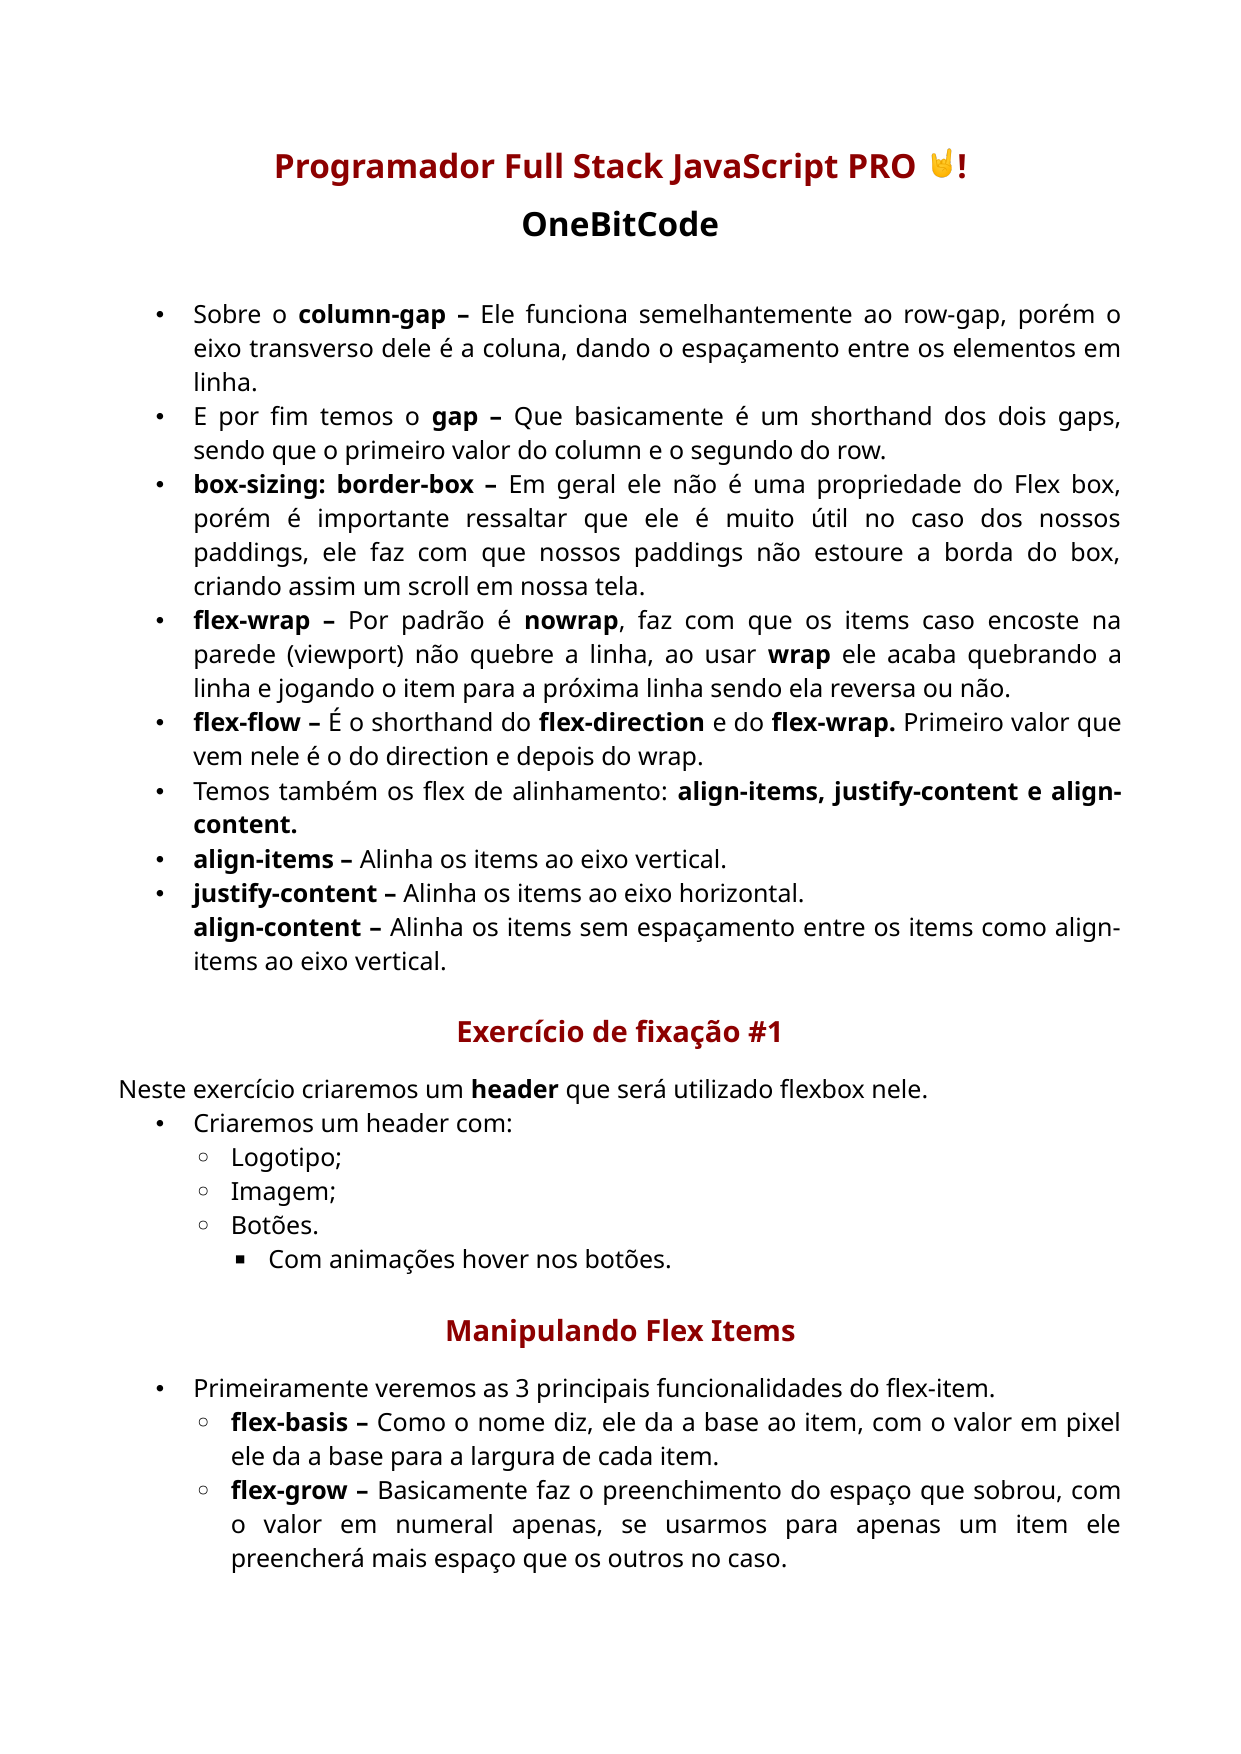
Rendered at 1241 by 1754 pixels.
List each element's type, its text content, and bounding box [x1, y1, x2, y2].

text Manipulando Flex Items [118, 1310, 1122, 1350]
list align-items – Alinha os items ao eixo vertical. [156, 841, 1122, 875]
text Neste exercício criaremos um header que será utilizado flexbox nele. [118, 1072, 1122, 1106]
list Sobre o column-gap – Ele funciona semelhantemente ao row-gap, porém o eixo transverso dele é a coluna, dando o espaçamento entre os elementos em linha. [156, 296, 1122, 398]
text Exercício de fixação #1 [118, 1012, 1122, 1051]
list Imagem; [193, 1174, 1122, 1208]
list flex-flow – É o shorthand do flex-direction e do flex-wrap. Primeiro valor que vem nele é o do direction e depois do wrap. [156, 705, 1122, 773]
list Temos também os flex de alinhamento: align-items, justify-content e align-content. [156, 773, 1122, 841]
list box-sizing: border-box – Em geral ele não é uma propriedade do Flex box, porém é importante ressaltar que ele é muito útil no caso dos nossos paddings, ele faz com que nossos paddings não estoure a borda do box, criando assim um scroll em nossa tela. [156, 467, 1122, 603]
list Criaremos um header com: [156, 1106, 1122, 1140]
list flex-grow – Basicamente faz o preenchimento do espaço que sobrou, com o valor em numeral apenas, se usarmos para apenas um item ele preencherá mais espaço que os outros no caso. [193, 1473, 1122, 1575]
list Botões. [193, 1208, 1122, 1242]
list flex-basis – Como o nome diz, ele da a base ao item, com o valor em pixel ele da a base para a largura de cada item. [193, 1404, 1122, 1473]
list Primeiramente veremos as 3 principais funcionalidades do flex-item. [156, 1370, 1122, 1404]
list justify-content – Alinha os items ao eixo horizontal. [156, 875, 1122, 909]
list Logotipo; [193, 1140, 1122, 1174]
list align-content – Alinha os items sem espaçamento entre os items como align-items ao eixo vertical. [156, 909, 1122, 977]
list Com animações hover nos botões. [231, 1242, 1122, 1276]
picture [925, 147, 958, 179]
list flex-wrap – Por padrão é nowrap, faz com que os items caso encoste na parede (viewport) não quebre a linha, ao usar wrap ele acaba quebrando a linha e jogando o item para a próxima linha sendo ela reversa ou não. [156, 603, 1122, 705]
list E por fim temos o gap – Que basicamente é um shorthand dos dois gaps, sendo que o primeiro valor do column e o segundo do row. [156, 398, 1122, 467]
